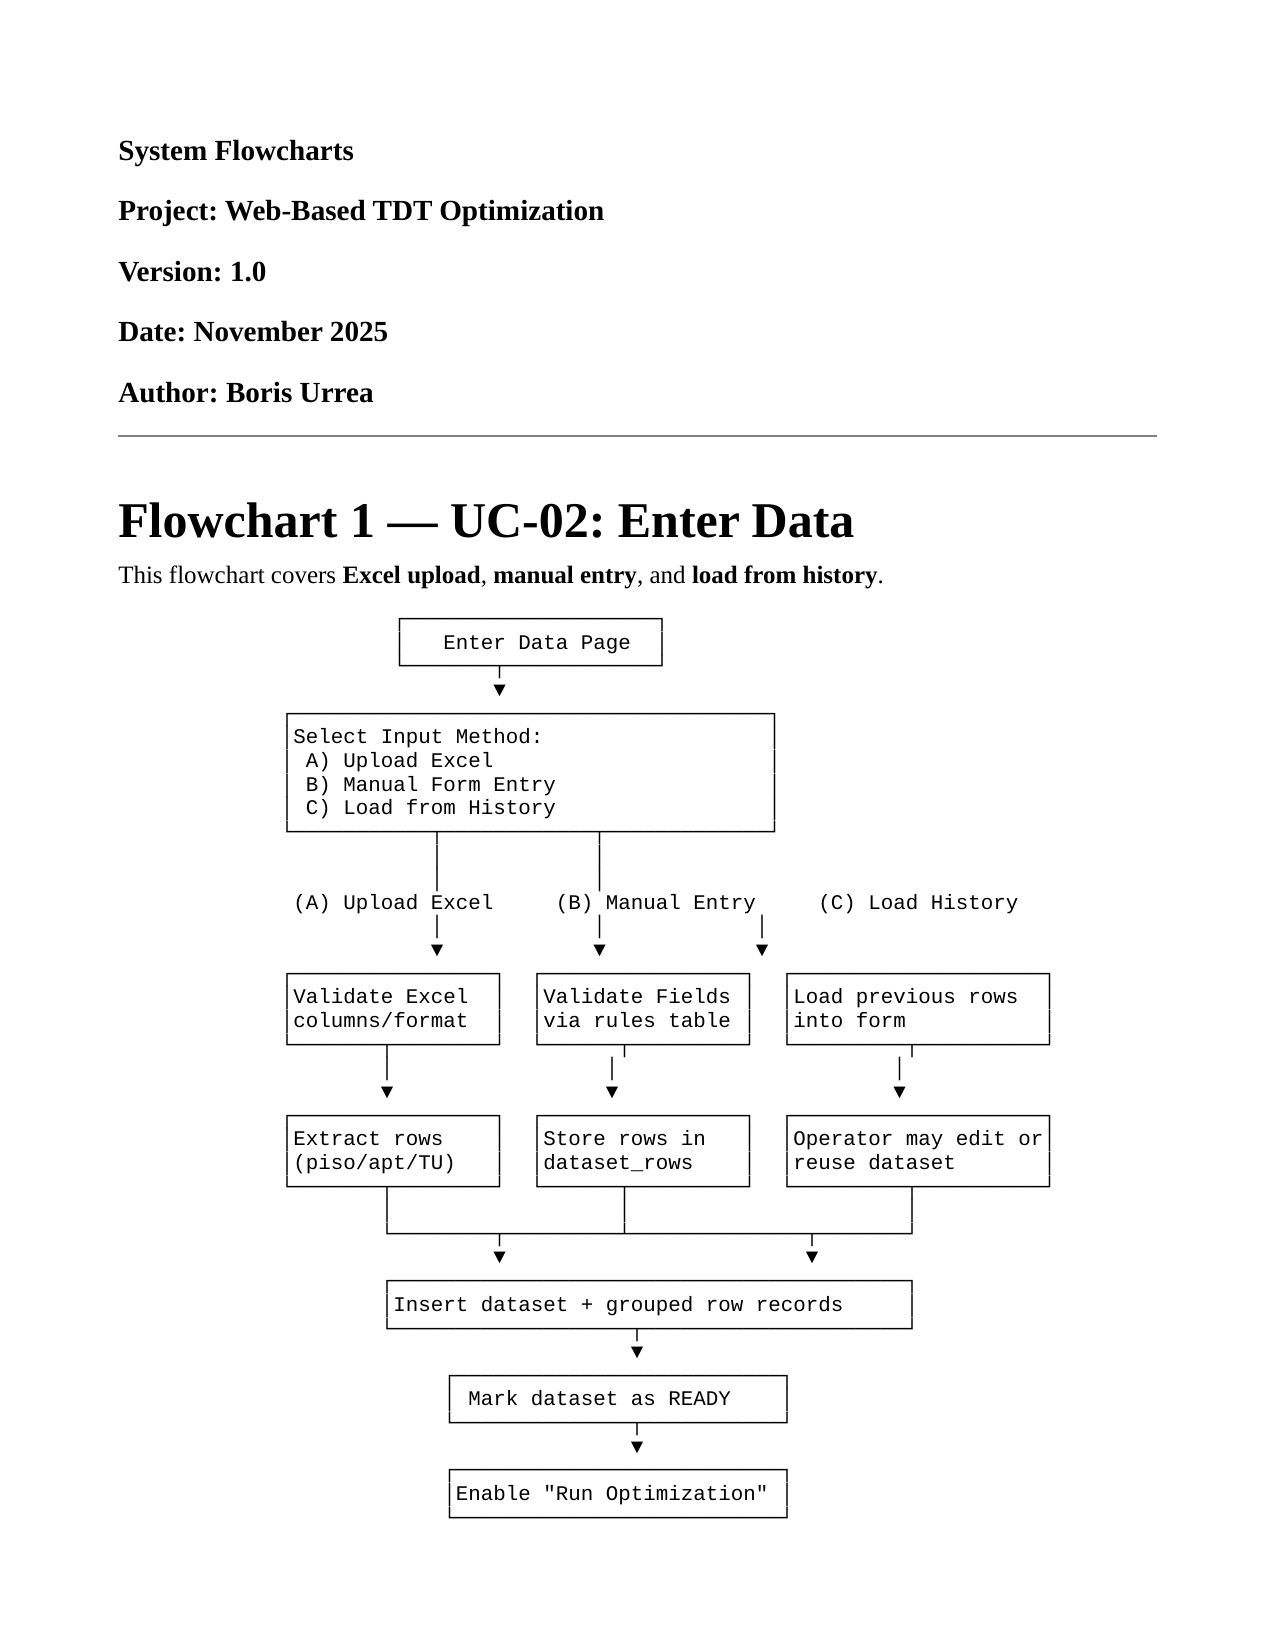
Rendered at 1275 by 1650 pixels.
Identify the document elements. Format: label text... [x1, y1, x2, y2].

text └───────┬────────┘ └──────┬─────────┘ └─────────┬──────────┘ [787, 1176, 1049, 1186]
text ▼ [118, 679, 1157, 703]
text │Insert dataset + grouped row records │ [387, 1294, 911, 1317]
subtitle Version: 1.0 [118, 254, 1157, 287]
text ▼ ▼ ▼ [118, 1081, 1157, 1105]
text └───────────────────┬─────────────────────┘ [118, 1317, 1157, 1341]
text ┌─────────────────────────────────────────┐ [118, 1270, 1157, 1294]
text ┌──────────────────────────────────────┐ [118, 703, 1157, 726]
text ▼ ▼ [118, 1247, 1157, 1270]
text ┌────────────────┐ ┌────────────────┐ ┌────────────────────┐ [118, 1105, 1157, 1128]
text │ │ [118, 844, 1157, 868]
text │Select Input Method: │ [118, 726, 1157, 750]
text │Validate Excel │ │Validate Fields │ │Load previous rows │ [118, 986, 1157, 1010]
text │Insert dataset + grouped row records │ [912, 1294, 1157, 1317]
text └───────┬────────┘ └──────┬─────────┘ └─────────┬──────────┘ [537, 1034, 749, 1044]
text │ C) Load from History │ [118, 797, 1157, 821]
text │ Enter Data Page │ [400, 632, 661, 655]
subtitle Author: Boris Urrea [118, 375, 1157, 409]
text │ B) Manual Form Entry │ [287, 774, 774, 797]
text (A) Upload Excel (B) Manual Entry (C) Load History [118, 892, 1157, 916]
text │ B) Manual Form Entry │ [775, 774, 1157, 797]
text │ Mark dataset as READY │ [118, 1388, 1157, 1412]
text └───────┬────────┘ └──────┬─────────┘ └─────────┬──────────┘ [625, 1034, 911, 1057]
text └───────┬────────┘ └──────┬─────────┘ └─────────┬──────────┘ [118, 1176, 386, 1199]
text ▼ [118, 1341, 1157, 1365]
text │ │ │ [118, 1057, 1157, 1081]
text ┌────────────────┐ ┌────────────────┐ ┌────────────────────┐ [118, 963, 1157, 986]
text This flowchart covers Excel upload, manual entry, and load from history. [118, 561, 1157, 589]
text └───────────┬────────────┬─────────────┘ [437, 832, 599, 844]
text │Enable "Run Optimization" │ [118, 1483, 1157, 1507]
text │(piso/apt/TU) │ │dataset_rows │ │reuse dataset │ [118, 1152, 1157, 1176]
text └────────┬─────────┴──────────────┬───────┘ [118, 1223, 1157, 1247]
text └───────────┬────────────┬─────────────┘ [118, 821, 436, 844]
text │ │ │ [118, 916, 1157, 939]
text │ B) Manual Form Entry │ [118, 774, 286, 797]
text └───────┬────────┘ └──────┬─────────┘ └─────────┬──────────┘ [287, 1034, 499, 1044]
text └───────┬────────┘ └──────┬─────────┘ └─────────┬──────────┘ [387, 1034, 624, 1057]
text │Insert dataset + grouped row records │ [118, 1294, 386, 1317]
text └───────┬────────┘ └──────┬─────────┘ └─────────┬──────────┘ [912, 1176, 1157, 1199]
text ┌────────────────────┐ [118, 608, 1157, 632]
text ┌──────────────────────────┐ [118, 1365, 1157, 1388]
text └──────────────────────────┘ [118, 1507, 1157, 1530]
text │ Enter Data Page │ [118, 632, 399, 655]
text │ │ │ [118, 1199, 1157, 1223]
text └──────────────┬───────────┘ [118, 1412, 1157, 1436]
text └───────┬────────┘ └──────┬─────────┘ └─────────┬──────────┘ [537, 1176, 749, 1186]
text │ Enter Data Page │ [662, 632, 1157, 655]
text ▼ ▼ ▼ [118, 939, 1157, 963]
text ┌──────────────────────────┐ [118, 1459, 1157, 1483]
text │columns/format │ │via rules table │ │into form │ [118, 1010, 1157, 1034]
text └───────┬────────┘ └──────┬─────────┘ └─────────┬──────────┘ [118, 1034, 386, 1057]
text └───────────┬────────────┬─────────────┘ [600, 821, 1157, 844]
text ▼ [118, 1436, 1157, 1459]
text └───────┬────────┘ └──────┬─────────┘ └─────────┬──────────┘ [787, 1034, 1049, 1044]
text │Extract rows │ │Store rows in │ │Operator may edit or│ [118, 1128, 1157, 1152]
text └───────┬────────┘ └──────┬─────────┘ └─────────┬──────────┘ [625, 1176, 911, 1199]
text └───────┬────────┘ └──────┬─────────┘ └─────────┬──────────┘ [287, 1176, 499, 1186]
subtitle Flowchart 1 — UC-02: Enter Data [118, 491, 1157, 548]
text └───────┬────────┘ └──────┬─────────┘ └─────────┬──────────┘ [912, 1034, 1157, 1057]
subtitle Project: Web-Based TDT Optimization [118, 193, 1157, 227]
subtitle System Flowcharts [118, 133, 1157, 166]
text └───────┬────────────┘ [118, 655, 1157, 679]
text │ A) Upload Excel │ [118, 750, 1157, 774]
subtitle Date: November 2025 [118, 314, 1157, 348]
text └───────┬────────┘ └──────┬─────────┘ └─────────┬──────────┘ [387, 1176, 624, 1199]
text └───────────┬────────────┬─────────────┘ [287, 821, 774, 831]
text │ │ [118, 868, 1157, 892]
